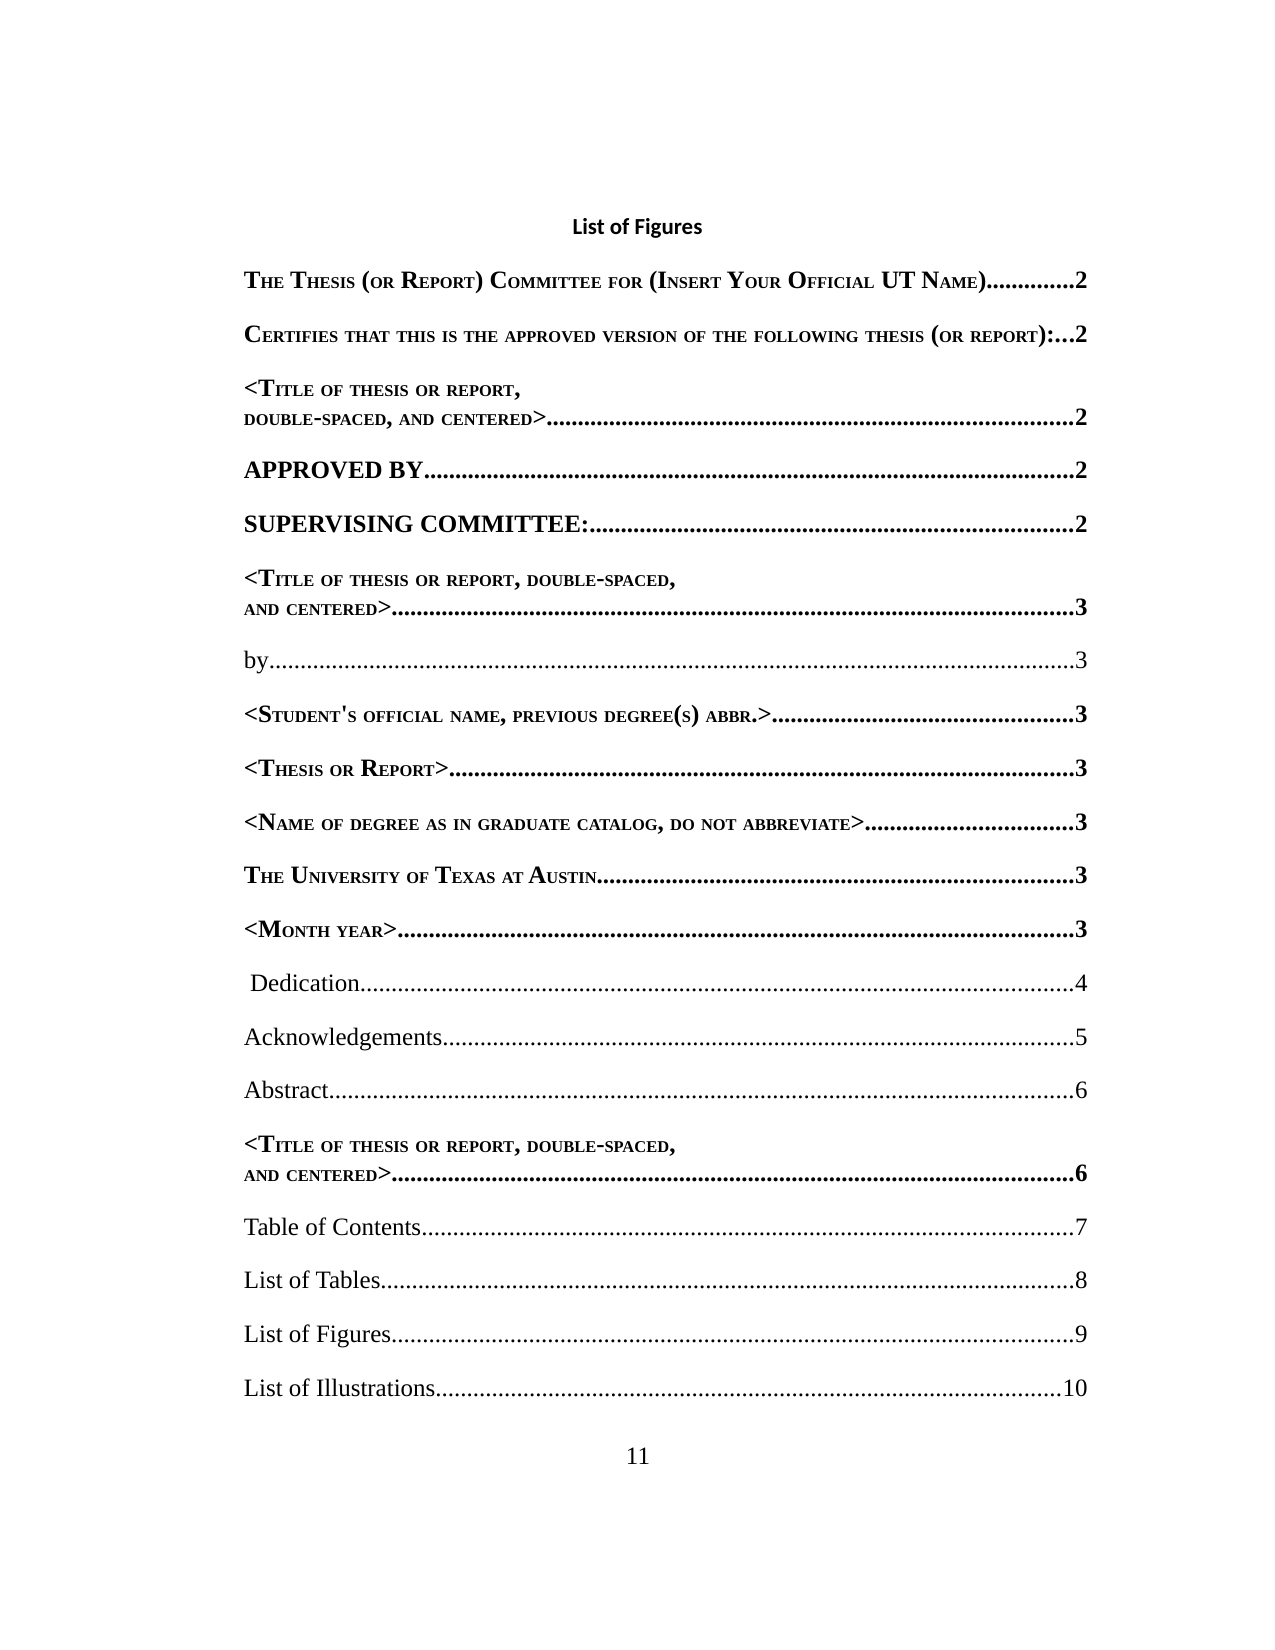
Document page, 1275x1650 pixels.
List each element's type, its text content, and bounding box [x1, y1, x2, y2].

text Dedication 4 [244, 968, 1087, 997]
text <Title of thesis or report, double-spaced, and centered> 3 [244, 563, 1087, 621]
text Acknowledgements 5 [244, 1022, 1087, 1051]
text <Title of thesis or report, double-spaced, and centered> 6 [244, 1129, 1087, 1187]
text Certifies that this is the approved version of the following thesis (or report): 2 [244, 319, 1087, 348]
text List of Tables 8 [244, 1266, 1087, 1294]
subtitle List of Figures [187, 212, 1087, 241]
text SUPERVISING COMMITTEE: 2 [244, 509, 1087, 538]
text <Month year> 3 [244, 914, 1087, 943]
text <Student's official name, previous degree(s) abbr.> 3 [244, 699, 1087, 728]
text by 3 [244, 646, 1087, 674]
text <Title of thesis or report, double-spaced, and centered> 2 [244, 373, 1087, 431]
text List of Illustrations 10 [244, 1373, 1087, 1402]
text The Thesis (or Report) Committee for (Insert Your Official UT Name) 2 [244, 266, 1087, 294]
text List of Figures 9 [244, 1319, 1087, 1348]
text APPROVED BY 2 [244, 456, 1087, 484]
text Table of Contents 7 [244, 1212, 1087, 1241]
text The University of Texas at Austin 3 [244, 861, 1087, 889]
text Abstract 6 [244, 1076, 1087, 1104]
text <Thesis or Report> 3 [244, 753, 1087, 782]
text <Name of degree as in graduate catalog, do not abbreviate> 3 [244, 807, 1087, 836]
